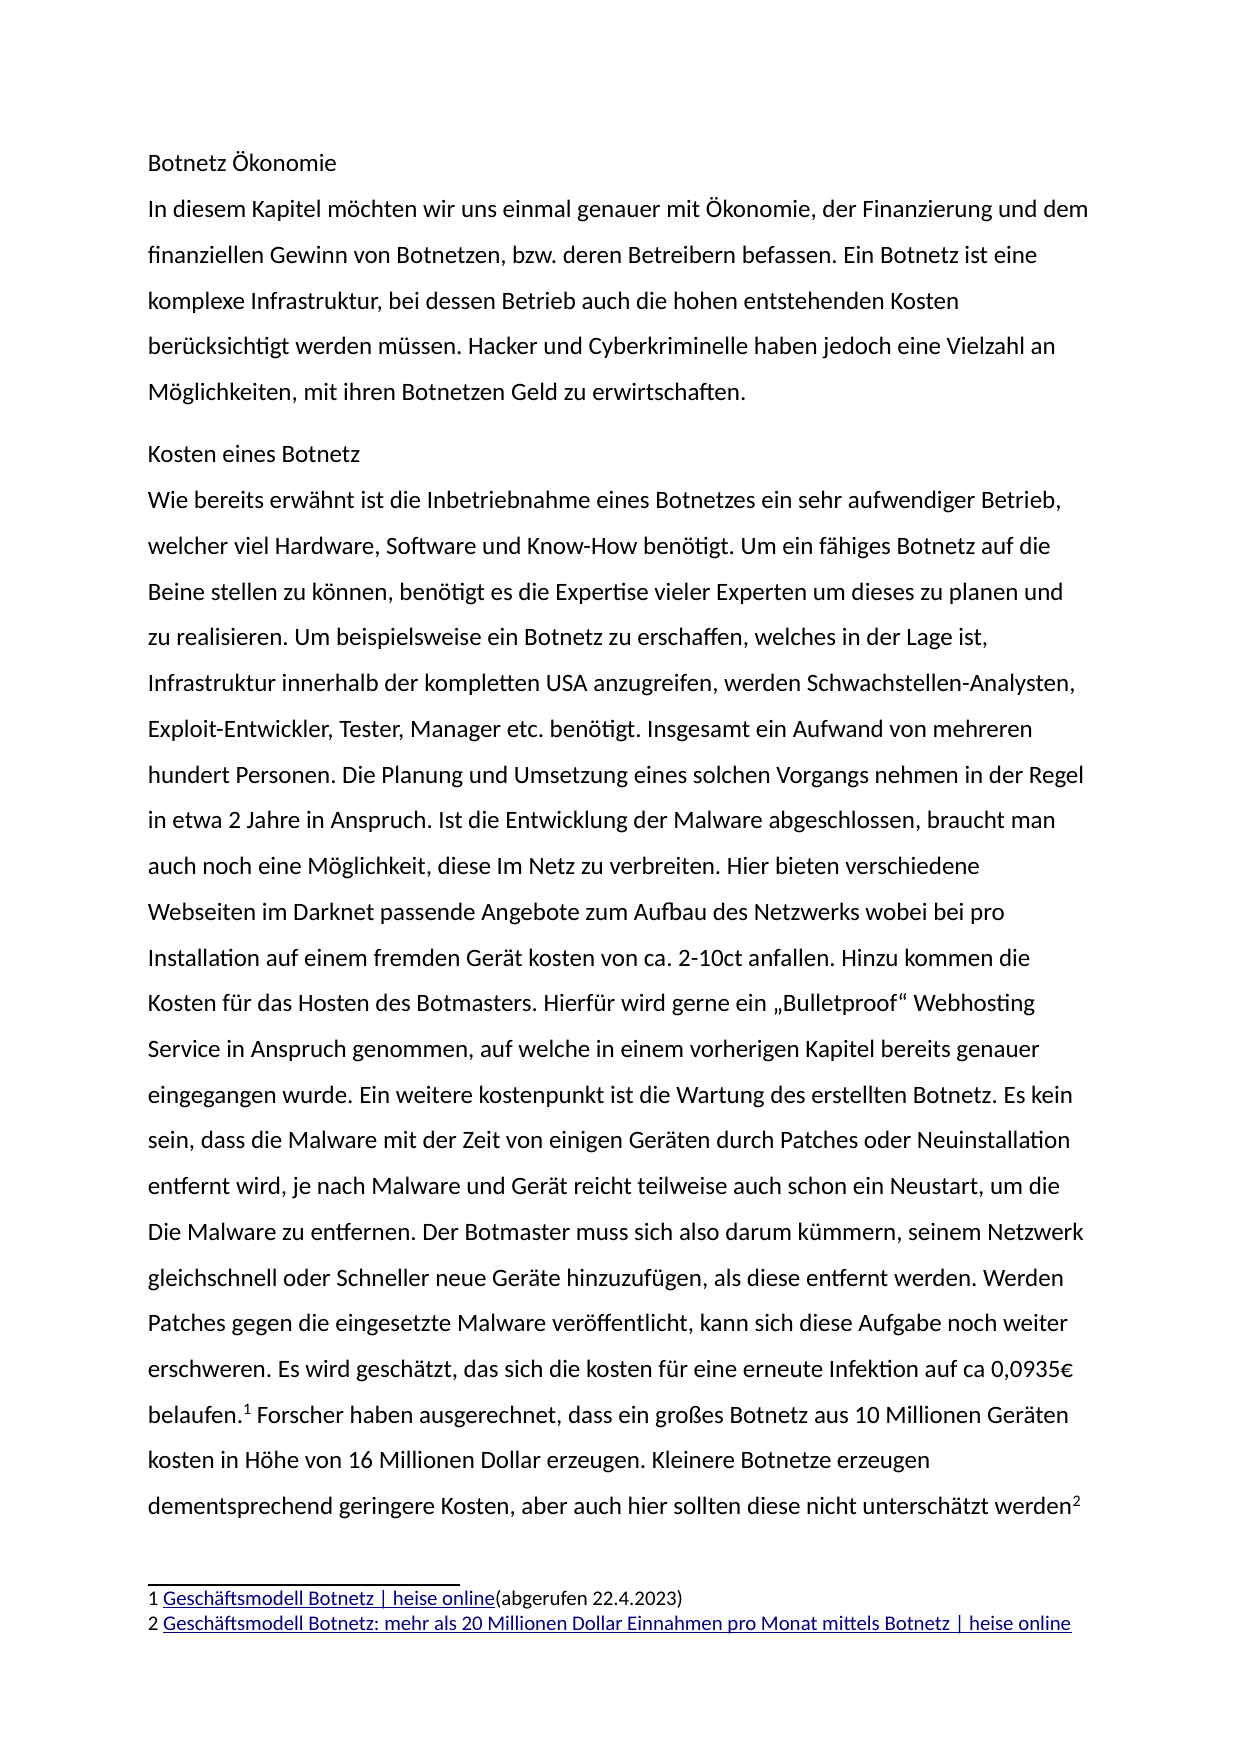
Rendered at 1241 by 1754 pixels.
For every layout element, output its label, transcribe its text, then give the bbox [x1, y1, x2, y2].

text Geschäftsmodell Botnetz: mehr als 20 Millionen Dollar Einnahmen pro Monat mittels Botnetz | heise online [148, 1610, 1093, 1636]
text Geschäftsmodell Botnetz | heise online(abgerufen 22.4.2023) [148, 1585, 1093, 1610]
text Kosten eines Botnetz Wie bereits erwähnt ist die Inbetriebnahme eines Botnetzes ein sehr aufwendiger Betrieb, welcher viel Hardware, Software und Know-How benötigt. Um ein fähiges Botnetz auf die Beine stellen zu können, benötigt es die Expertise vieler Experten um dieses zu planen und zu realisieren. Um beispielsweise ein Botnetz zu erschaffen, welches in der Lage ist, Infrastruktur innerhalb der kompletten USA anzugreifen, werden Schwachstellen-Analysten, Exploit-Entwickler, Tester, Manager etc. benötigt. Insgesamt ein Aufwand von mehreren hundert Personen. Die Planung und Umsetzung eines solchen Vorgangs nehmen in der Regel in etwa 2 Jahre in Anspruch. Ist die Entwicklung der Malware abgeschlossen, braucht man auch noch eine Möglichkeit, diese Im Netz zu verbreiten. Hier bieten verschiedene Webseiten im Darknet passende Angebote zum Aufbau des Netzwerks wobei bei pro Installation auf einem fremden Gerät kosten von ca. 2-10ct anfallen. Hinzu kommen die Kosten für das Hosten des Botmasters. Hierfür wird gerne ein „Bulletproof“ Webhosting Service in Anspruch genommen, auf welche in einem vorherigen Kapitel bereits genauer eingegangen wurde. Ein weitere kostenpunkt ist die Wartung des erstellten Botnetz. Es kein sein, dass die Malware mit der Zeit von einigen Geräten durch Patches oder Neuinstallation entfernt wird, je nach Malware und Gerät reicht teilweise auch schon ein Neustart, um die Die Malware zu entfernen. Der Botmaster muss sich also darum kümmern, seinem Netzwerk gleichschnell oder Schneller neue Geräte hinzuzufügen, als diese entfernt werden. Werden Patches gegen die eingesetzte Malware veröffentlicht, kann sich diese Aufgabe noch weiter erschweren. Es wird geschätzt, das sich die kosten für eine erneute Infektion auf ca 0,0935€ belaufen. Forscher haben ausgerechnet, dass ein großes Botnetz aus 10 Millionen Geräten kosten in Höhe von 16 Millionen Dollar erzeugen. Kleinere Botnetze erzeugen dementsprechend geringere Kosten, aber auch hier sollten diese nicht unterschätzt werden [148, 439, 1093, 1521]
text Botnetz Ökonomie In diesem Kapitel möchten wir uns einmal genauer mit Ökonomie, der Finanzierung und dem finanziellen Gewinn von Botnetzen, bzw. deren Betreibern befassen. Ein Botnetz ist eine komplexe Infrastruktur, bei dessen Betrieb auch die hohen entstehenden Kosten berücksichtigt werden müssen. Hacker und Cyberkriminelle haben jedoch eine Vielzahl an Möglichkeiten, mit ihren Botnetzen Geld zu erwirtschaften. [148, 148, 1093, 407]
